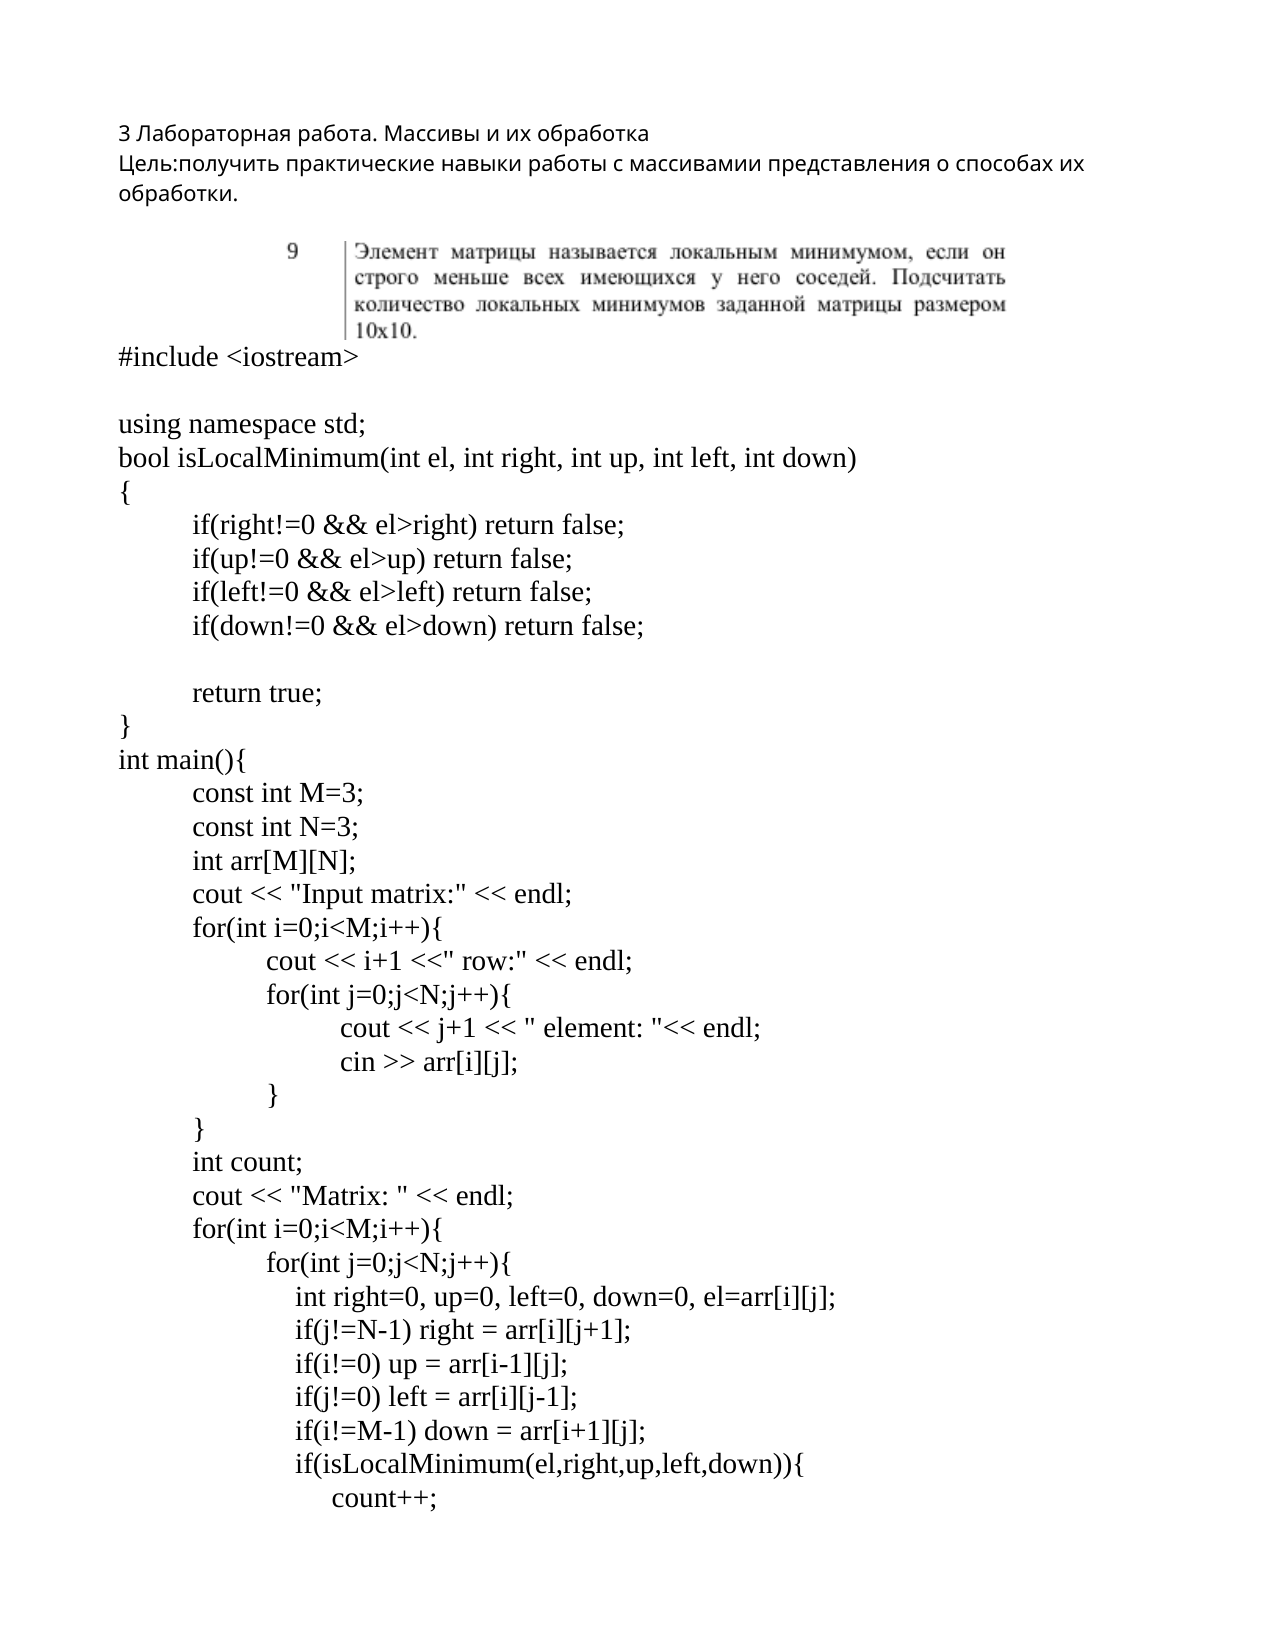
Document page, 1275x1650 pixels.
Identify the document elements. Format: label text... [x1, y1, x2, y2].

text int count; [118, 1144, 1157, 1178]
picture [265, 241, 1010, 340]
text for(int i=0;i<M;i++){ [118, 910, 1157, 943]
text count++; [118, 1480, 1157, 1513]
text } [118, 1077, 1157, 1111]
text cout << "Input matrix:" << endl; [118, 876, 1157, 910]
text if(i!=M-1) down = arr[i+1][j]; [118, 1413, 1157, 1446]
text } [118, 708, 1157, 742]
text for(int j=0;j<N;j++){ [118, 977, 1157, 1010]
text cout << j+1 << " element: "<< endl; [118, 1010, 1157, 1044]
text if(up!=0 && el>up) return false; [118, 541, 1157, 574]
text int main(){ [118, 742, 1157, 776]
text if(isLocalMinimum(el,right,up,left,down)){ [118, 1446, 1157, 1480]
text cout << "Matrix: " << endl; [118, 1178, 1157, 1212]
text int arr[M][N]; [118, 843, 1157, 876]
text cout << i+1 <<" row:" << endl; [118, 943, 1157, 977]
text #include <iostream> [118, 241, 1157, 373]
text using namespace std; [118, 407, 1157, 440]
text } [118, 1111, 1157, 1144]
text return true; [118, 675, 1157, 708]
text if(j!=0) left = arr[i][j-1]; [118, 1379, 1157, 1413]
text if(i!=0) up = arr[i-1][j]; [118, 1346, 1157, 1379]
text for(int j=0;j<N;j++){ [118, 1245, 1157, 1279]
text const int N=3; [118, 809, 1157, 843]
text 3 Лабораторная работа. Массивы и их обработка [118, 118, 1157, 148]
text cin >> arr[i][j]; [118, 1044, 1157, 1077]
text if(j!=N-1) right = arr[i][j+1]; [118, 1312, 1157, 1346]
text if(down!=0 && el>down) return false; [118, 608, 1157, 641]
text if(right!=0 && el>right) return false; [118, 507, 1157, 541]
text bool isLocalMinimum(int el, int right, int up, int left, int down) [118, 440, 1157, 474]
text const int M=3; [118, 776, 1157, 809]
text { [118, 474, 1157, 507]
text Цель:получить практические навыки работы с массивамии представления о способах их обработки. [118, 148, 1157, 207]
text for(int i=0;i<M;i++){ [118, 1212, 1157, 1245]
text if(left!=0 && el>left) return false; [118, 574, 1157, 608]
text int right=0, up=0, left=0, down=0, el=arr[i][j]; [118, 1279, 1157, 1312]
